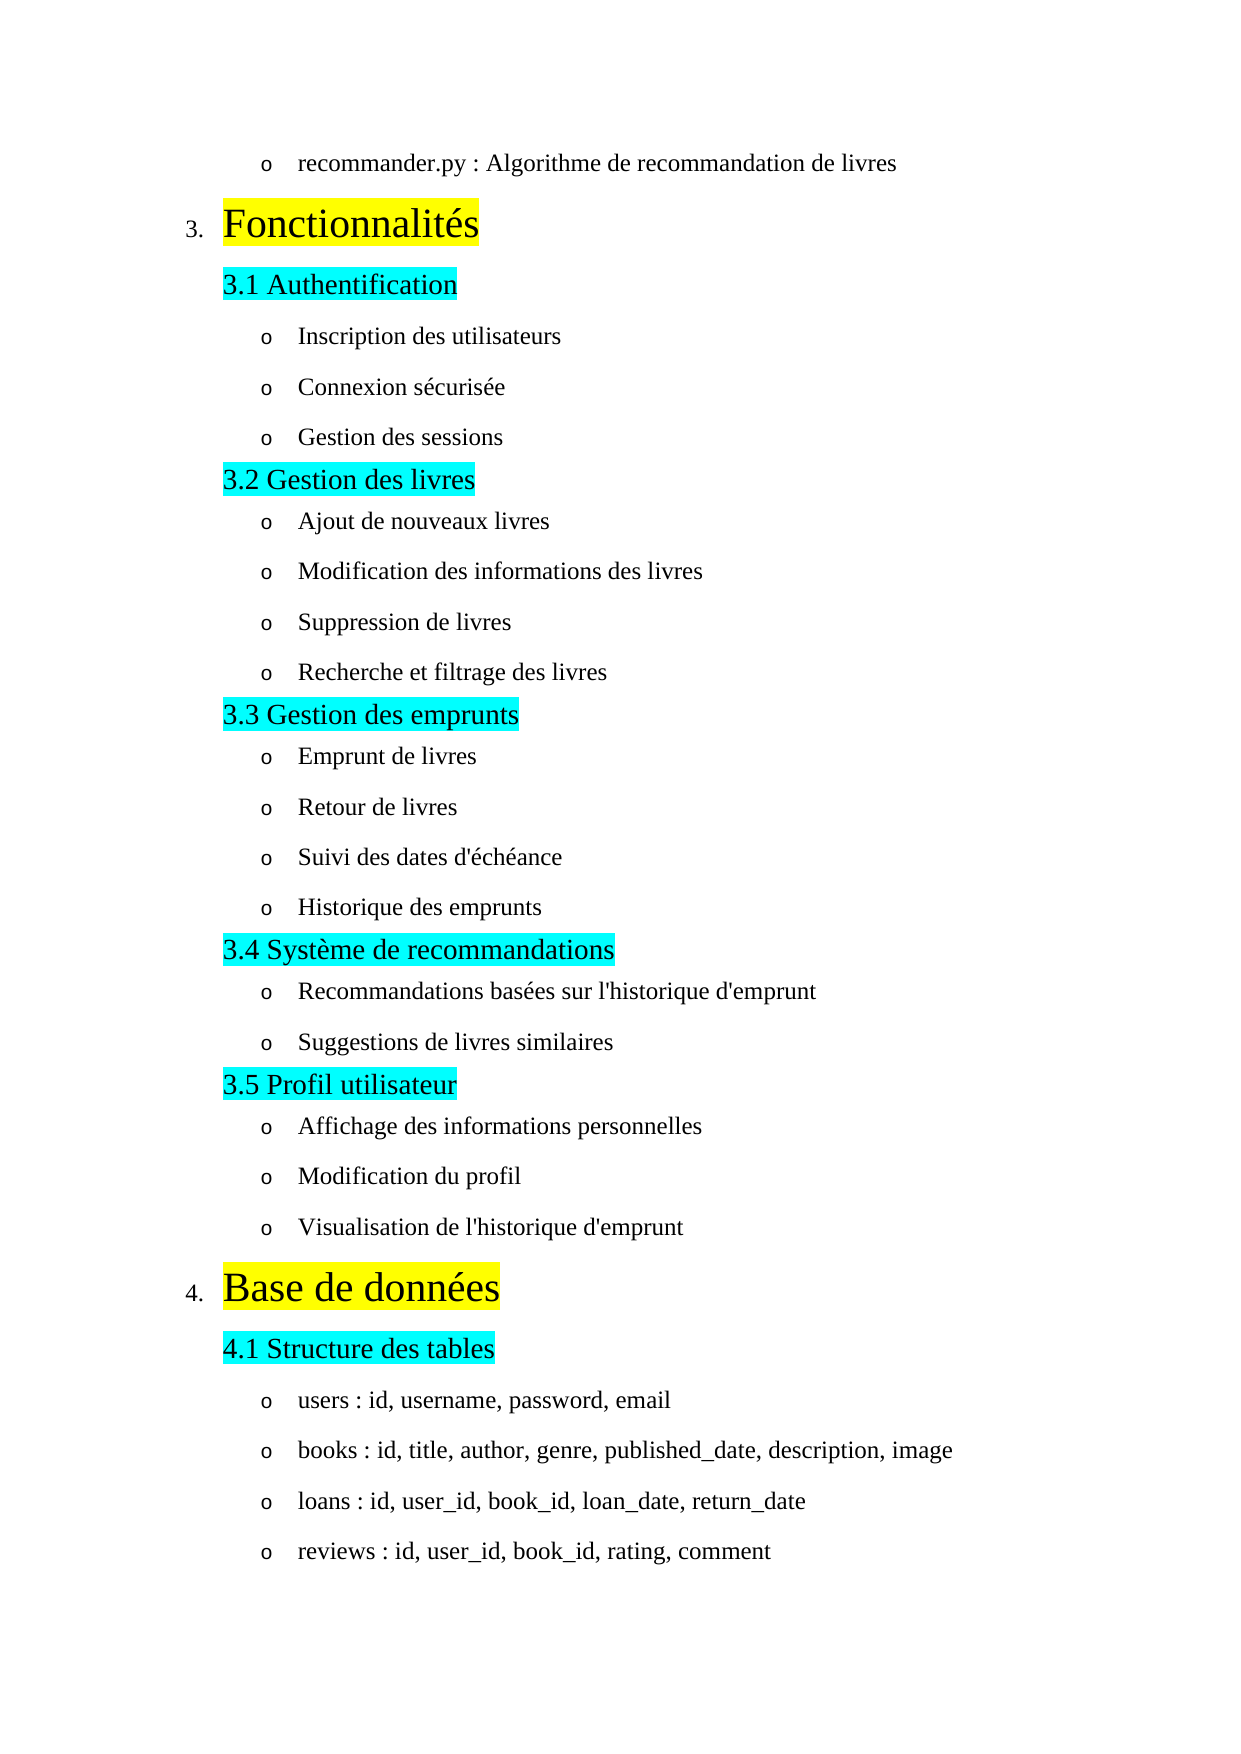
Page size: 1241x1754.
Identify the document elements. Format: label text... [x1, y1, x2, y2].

list Fonctionnalités [185, 198, 1093, 246]
list Visualisation de l'historique d'emprunt [260, 1212, 1093, 1241]
list Recherche et filtrage des livres [260, 657, 1093, 687]
list Inscription des utilisateurs [260, 321, 1093, 351]
list Base de données [185, 1262, 1093, 1310]
list Connexion sécurisée [260, 372, 1093, 401]
list Gestion des sessions [260, 422, 1093, 452]
text 4.1 Structure des tables [223, 1331, 1093, 1364]
text 3.3 Gestion des emprunts [223, 697, 1093, 731]
list Historique des emprunts [260, 892, 1093, 922]
list Ajout de nouveaux livres [260, 506, 1093, 536]
list Suppression de livres [260, 607, 1093, 636]
text 3.2 Gestion des livres [223, 462, 1093, 496]
list Modification du profil [260, 1161, 1093, 1191]
list Suggestions de livres similaires [260, 1027, 1093, 1056]
list Emprunt de livres [260, 741, 1093, 771]
list Recommandations basées sur l'historique d'emprunt [260, 976, 1093, 1006]
list Suivi des dates d'échéance [260, 842, 1093, 872]
list users : id, username, password, email [260, 1385, 1093, 1415]
text 3.4 Système de recommandations [223, 932, 1093, 966]
list recommander.py : Algorithme de recommandation de livres [260, 148, 1093, 177]
list Modification des informations des livres [260, 556, 1093, 586]
list Affichage des informations personnelles [260, 1111, 1093, 1140]
list reviews : id, user_id, book_id, rating, comment [260, 1536, 1093, 1566]
text 3.1 Authentification [223, 267, 1093, 300]
list loans : id, user_id, book_id, loan_date, return_date [260, 1486, 1093, 1516]
list Retour de livres [260, 792, 1093, 821]
list books : id, title, author, genre, published_date, description, image [260, 1436, 1093, 1465]
text 3.5 Profil utilisateur [223, 1067, 1093, 1100]
